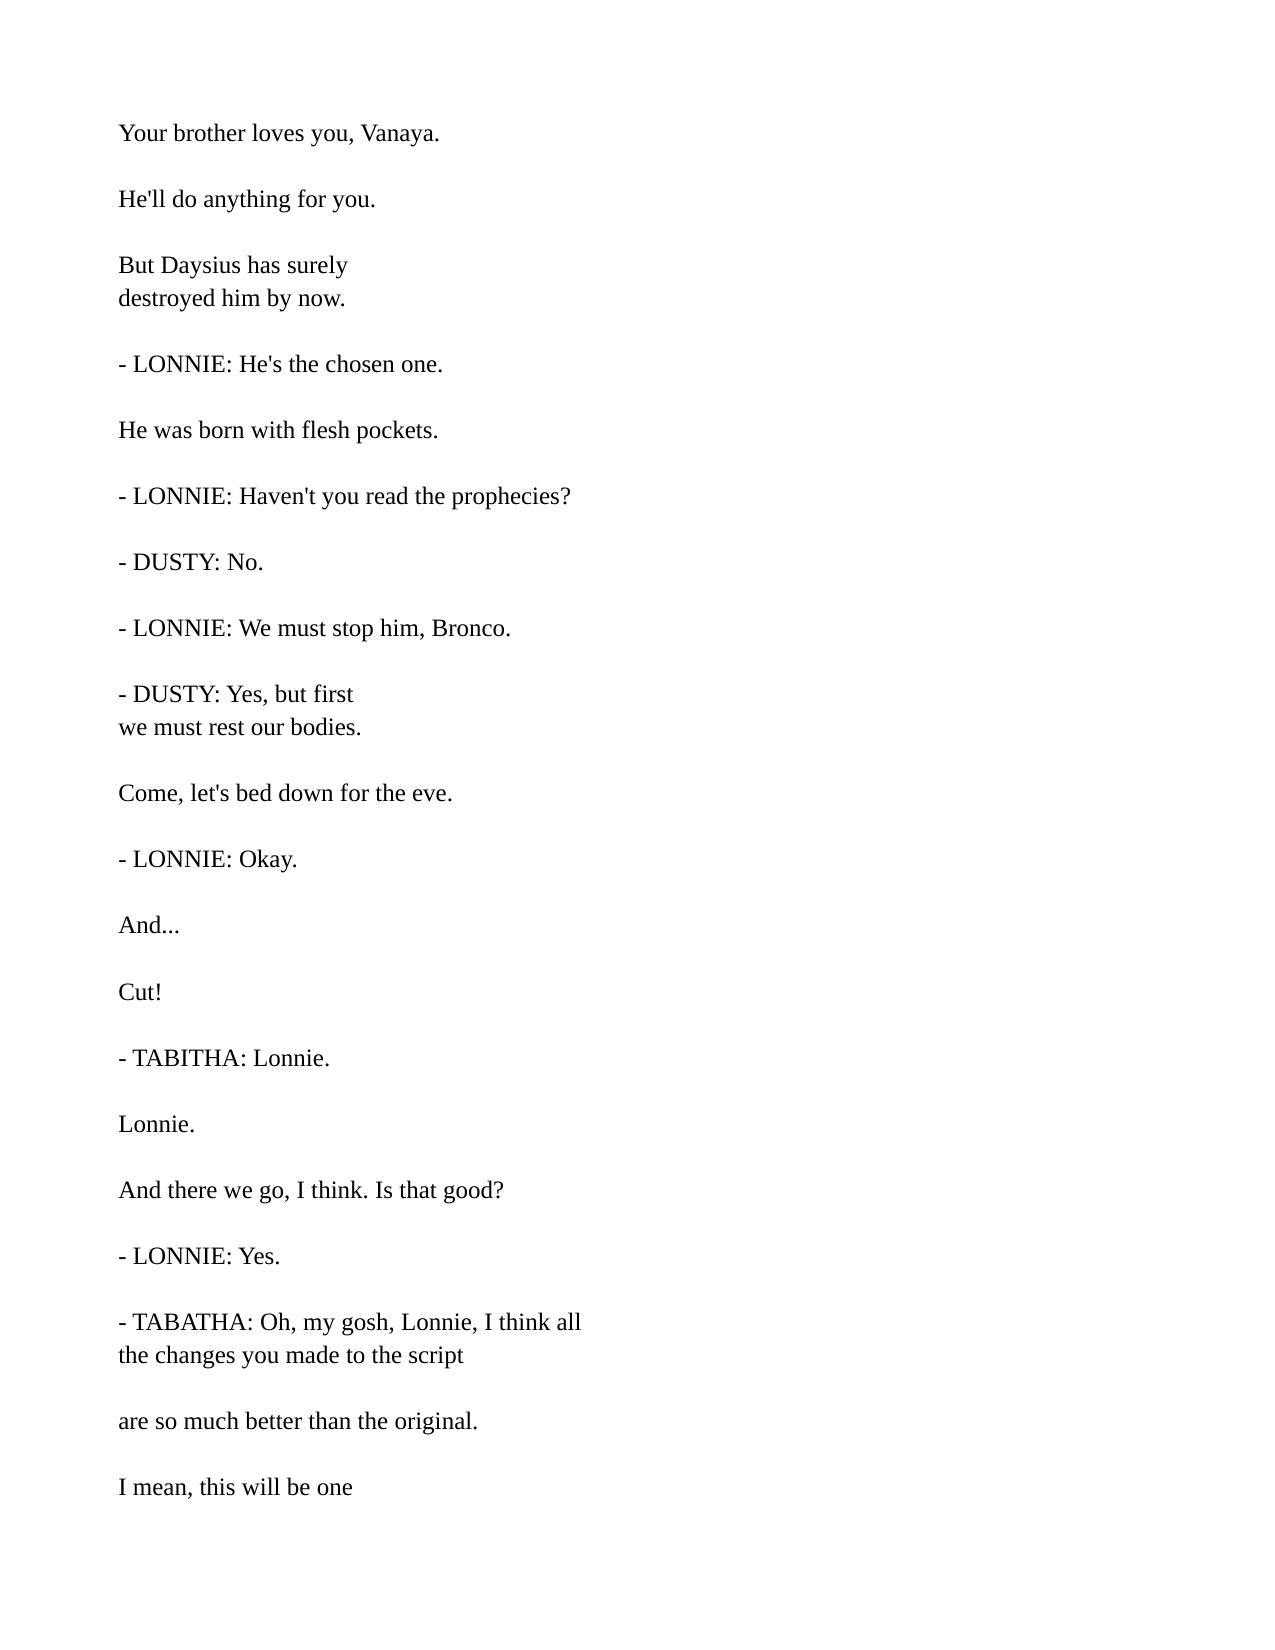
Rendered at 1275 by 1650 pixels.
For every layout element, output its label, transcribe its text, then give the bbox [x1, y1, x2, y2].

text Your brother loves you, Vanaya. He'll do anything for you. But Daysius has surely destroyed him by now. - LONNIE: He's the chosen one. He was born with flesh pockets. - LONNIE: Haven't you read the prophecies? - DUSTY: No. - LONNIE: We must stop him, Bronco. - DUSTY: Yes, but first we must rest our bodies. Come, let's bed down for the eve. - LONNIE: Okay. And... Cut! - TABITHA: Lonnie. Lonnie. And there we go, I think. Is that good? - LONNIE: Yes. - TABATHA: Oh, my gosh, Lonnie, I think all the changes you made to the script are so much better than the original. I mean, this will be one [118, 118, 1157, 1501]
